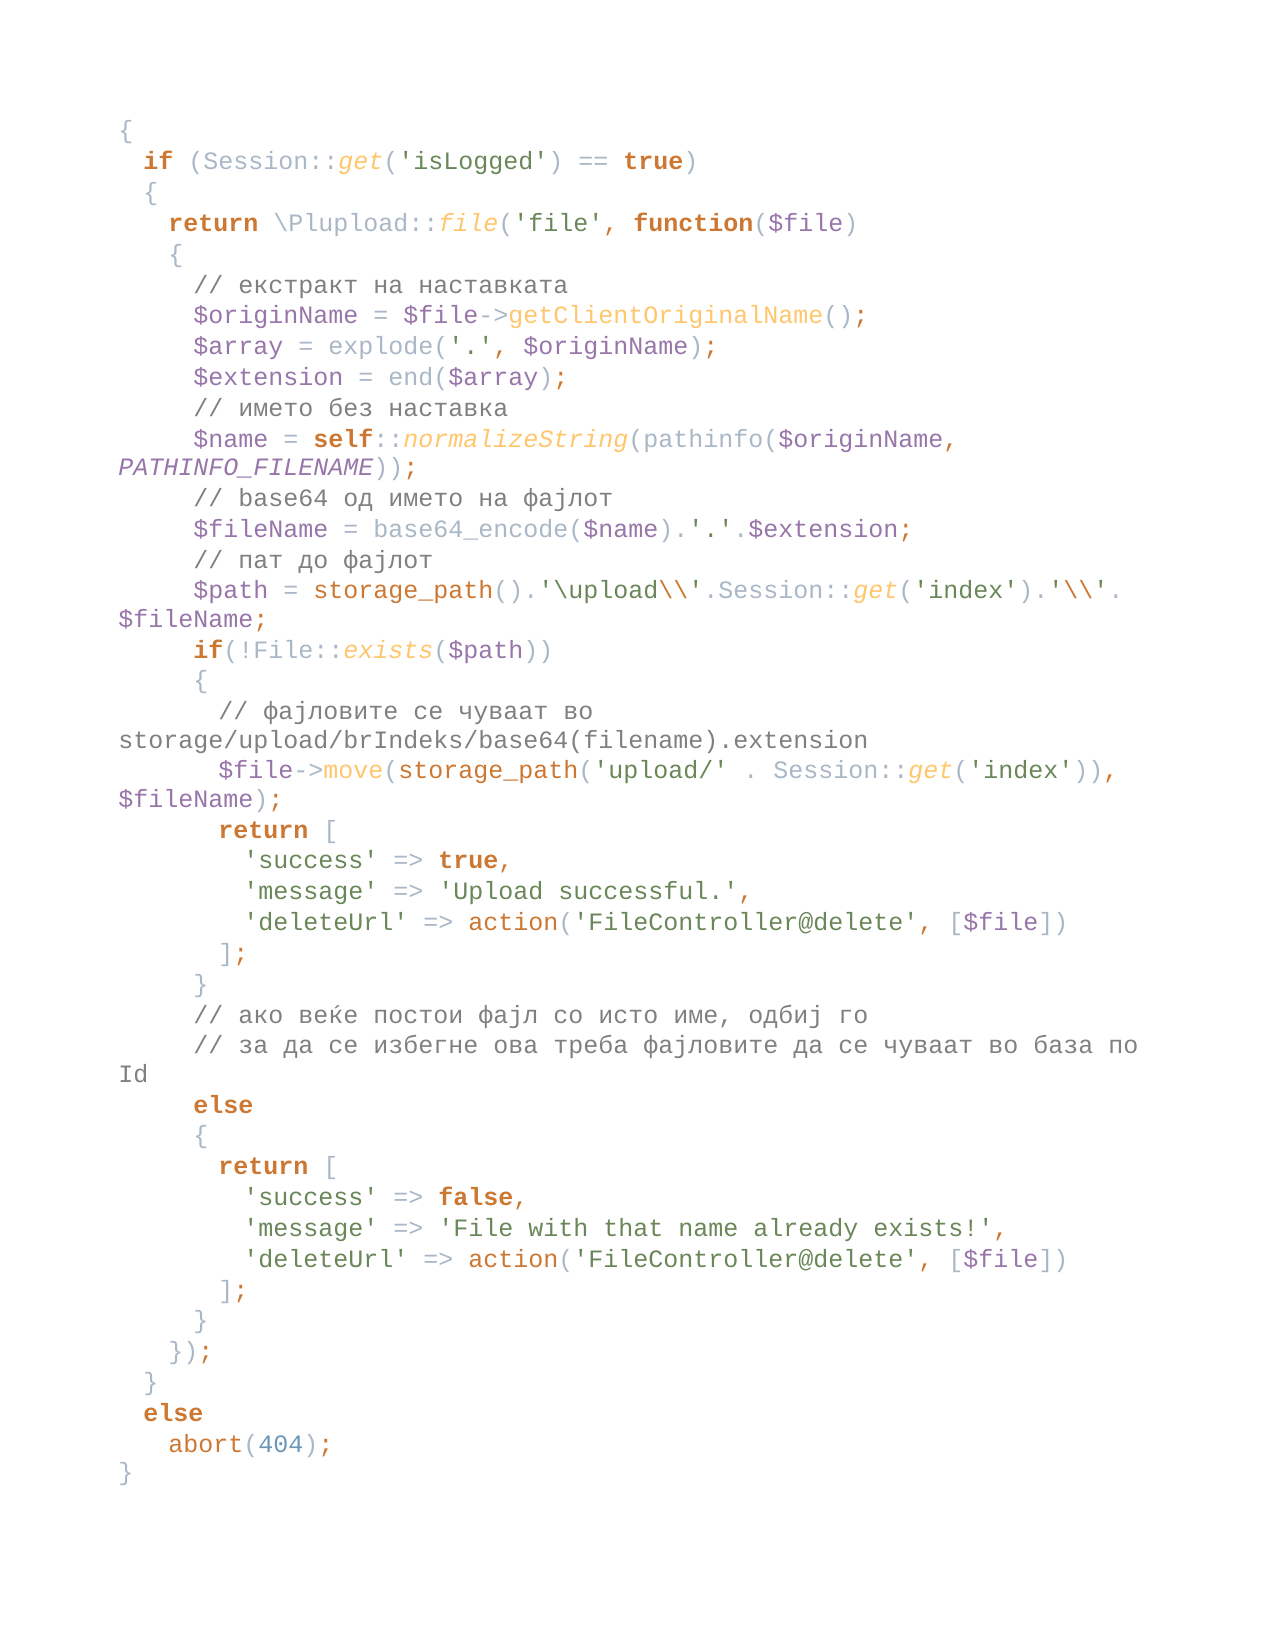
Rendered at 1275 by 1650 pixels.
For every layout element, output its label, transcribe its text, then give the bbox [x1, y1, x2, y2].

text $file->move(storage_path('upload/' . Session::get('index')), $fileName); [118, 756, 1157, 815]
text ]; [118, 1275, 1157, 1306]
text // за да се избегне ова треба фајловите да се чуваат во база по Id [118, 1031, 1157, 1090]
text { [118, 666, 1157, 696]
text else [118, 1398, 1157, 1429]
text return [ [118, 1151, 1157, 1182]
text } [118, 1367, 1157, 1398]
text if (Session::get('isLogged') == true) [118, 146, 1157, 177]
text $fileName = base64_encode($name).'.'.$extension; [118, 514, 1157, 545]
text // пат до фајлот [118, 545, 1157, 576]
text if(!File::exists($path)) [118, 635, 1157, 666]
text { [118, 118, 1157, 146]
text // ако веќе постои фајл со исто име, одбиј го [118, 1000, 1157, 1031]
text 'message' => 'Upload successful.', [118, 876, 1157, 907]
text 'message' => 'File with that name already exists!', [118, 1213, 1157, 1244]
text { [118, 239, 1157, 270]
text return \Plupload::file('file', function($file) [118, 208, 1157, 239]
text return [ [118, 815, 1157, 846]
text { [118, 177, 1157, 208]
text $originName = $file->getClientOriginalName(); [118, 301, 1157, 331]
text ]; [118, 938, 1157, 969]
text 'deleteUrl' => action('FileController@delete', [$file]) [118, 907, 1157, 938]
text $path = storage_path().'\upload\\'.Session::get('index').'\\'.$fileName; [118, 576, 1157, 635]
text 'deleteUrl' => action('FileController@delete', [$file]) [118, 1244, 1157, 1275]
text }); [118, 1336, 1157, 1367]
text $extension = end($array); [118, 362, 1157, 393]
text // base64 од името на фајлот [118, 483, 1157, 514]
text } [118, 1306, 1157, 1336]
text // фајловите се чуваат во storage/upload/brIndeks/base64(filename).extension [118, 696, 1157, 756]
text // екстракт на наставката [118, 270, 1157, 301]
text abort(404); [118, 1429, 1157, 1460]
text } [118, 1460, 1157, 1488]
text } [118, 969, 1157, 1000]
text 'success' => false, [118, 1182, 1157, 1213]
text else [118, 1090, 1157, 1121]
text $array = explode('.', $originName); [118, 331, 1157, 362]
text { [118, 1121, 1157, 1151]
text $name = self::normalizeString(pathinfo($originName, PATHINFO_FILENAME)); [118, 424, 1157, 483]
text // името без наставка [118, 393, 1157, 424]
text 'success' => true, [118, 846, 1157, 876]
